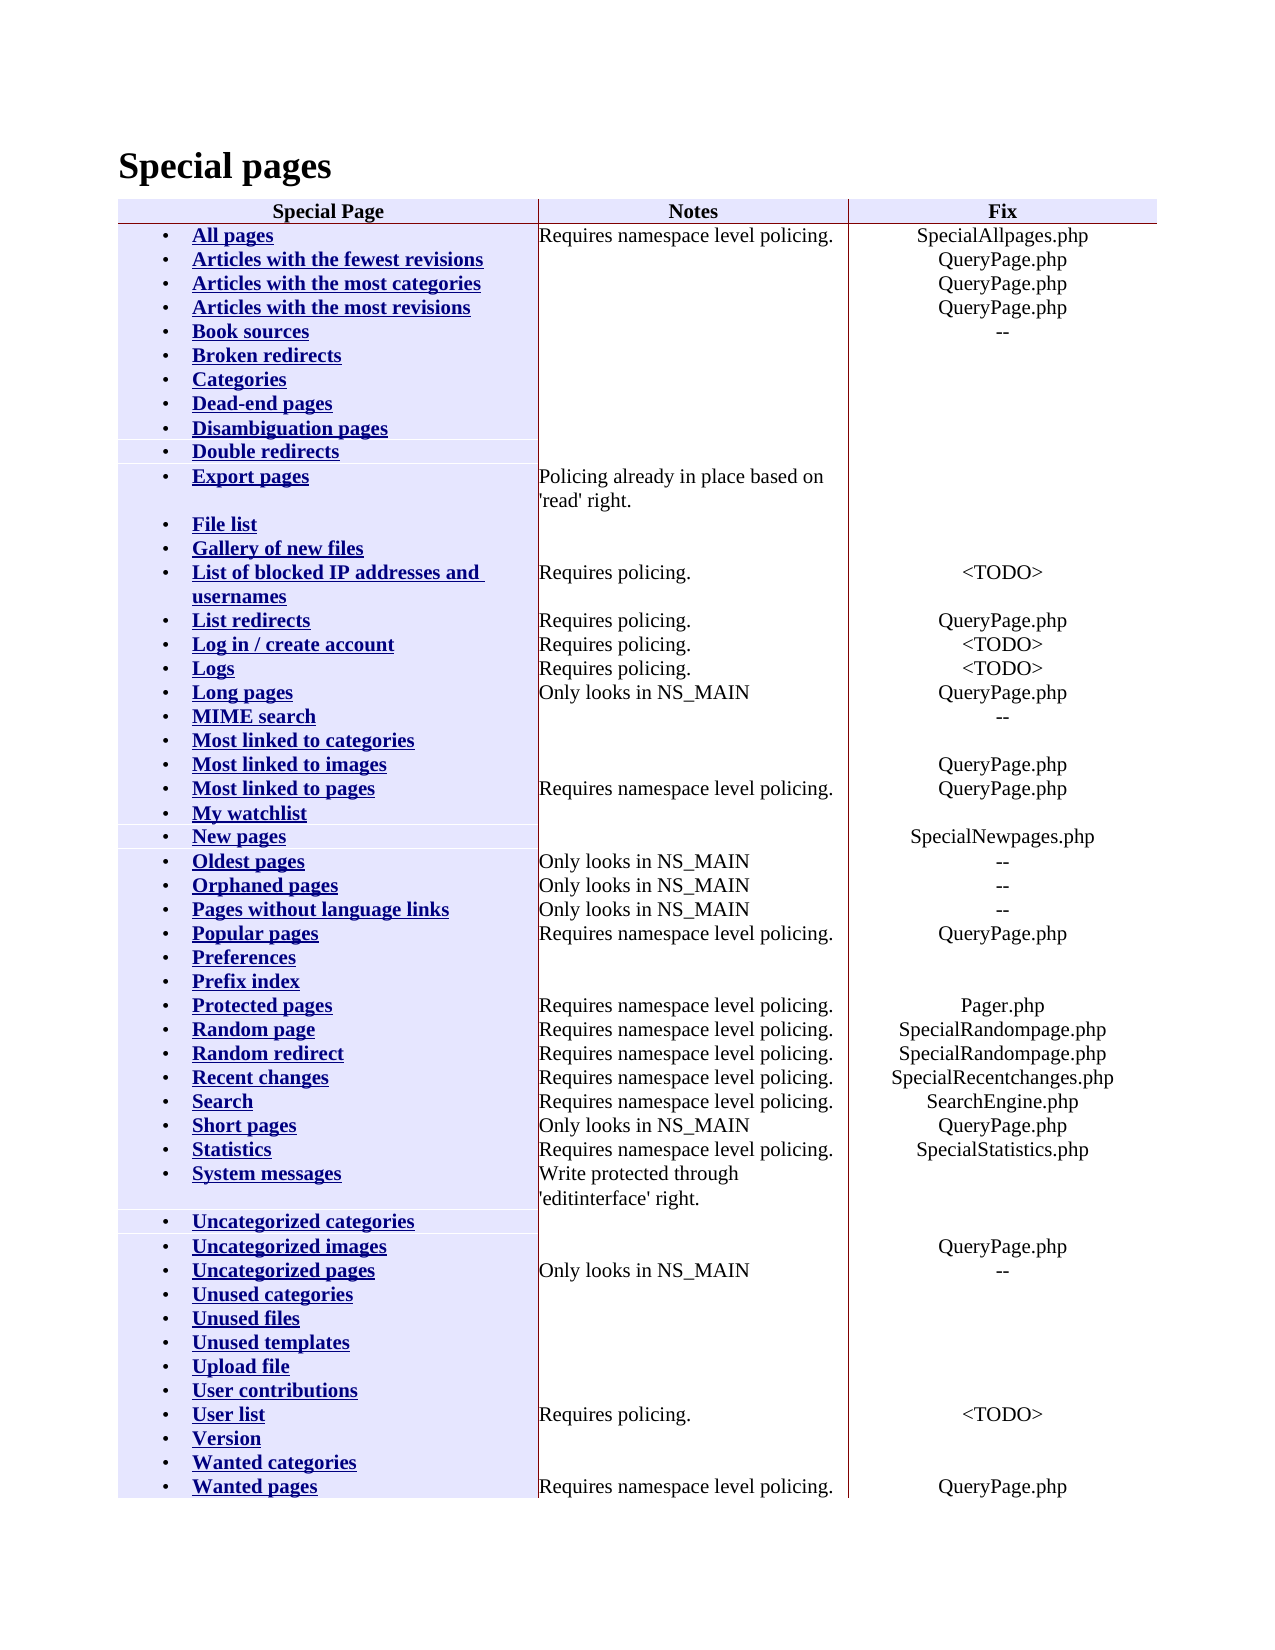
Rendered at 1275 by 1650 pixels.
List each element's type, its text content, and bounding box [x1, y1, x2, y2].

table_cell Only looks in NS_MAIN [539, 897, 848, 921]
table_cell Long pages [118, 680, 538, 704]
table_cell [539, 512, 848, 536]
table_cell SearchEngine.php [849, 1089, 1157, 1113]
table_cell [849, 440, 1157, 463]
table_cell Articles with the most categories [118, 271, 538, 295]
table_cell Requires namespace level policing. [539, 921, 848, 945]
table_cell [849, 1378, 1157, 1402]
table_cell Categories [118, 367, 538, 391]
table_cell [849, 415, 1157, 439]
table_cell [539, 271, 848, 295]
table_cell Only looks in NS_MAIN [539, 1258, 848, 1282]
table_cell [539, 1426, 848, 1450]
table_cell Most linked to pages [118, 776, 538, 800]
table_cell Requires namespace level policing. [539, 1137, 848, 1161]
table_cell Protected pages [118, 993, 538, 1017]
table_cell -- [849, 849, 1157, 873]
table_cell Disambiguation pages [118, 415, 538, 439]
table_cell [539, 247, 848, 271]
table_cell [849, 512, 1157, 536]
table_cell QueryPage.php [849, 921, 1157, 945]
table_cell Requires namespace level policing. [539, 776, 848, 800]
table_cell [539, 1378, 848, 1402]
table_cell QueryPage.php [849, 776, 1157, 800]
table_cell Only looks in NS_MAIN [539, 849, 848, 873]
table_cell Upload file [118, 1354, 538, 1378]
table_cell Only looks in NS_MAIN [539, 1113, 848, 1137]
table_cell [849, 1282, 1157, 1306]
table_cell [539, 1234, 848, 1258]
table_cell [539, 1450, 848, 1474]
table_cell Wanted pages [118, 1474, 538, 1498]
table_cell List of blocked IP addresses and usernames [118, 560, 538, 608]
table_cell Requires policing. [539, 632, 848, 656]
table_cell [539, 945, 848, 969]
table_cell Articles with the most revisions [118, 295, 538, 319]
table_cell [539, 1354, 848, 1378]
table_cell Wanted categories [118, 1450, 538, 1474]
table_cell Unused templates [118, 1330, 538, 1354]
table_cell [539, 800, 848, 824]
table_cell [539, 1306, 848, 1330]
table_cell Short pages [118, 1113, 538, 1137]
table_cell Pages without language links [118, 897, 538, 921]
table_cell QueryPage.php [849, 752, 1157, 776]
table_cell Recent changes [118, 1065, 538, 1089]
table_cell QueryPage.php [849, 1113, 1157, 1137]
table_cell [849, 1354, 1157, 1378]
table_cell [539, 536, 848, 560]
table_cell My watchlist [118, 800, 538, 824]
table_cell Popular pages [118, 921, 538, 945]
table_cell [539, 728, 848, 752]
table_cell Statistics [118, 1137, 538, 1161]
table_cell Requires policing. [539, 560, 848, 608]
table_cell User contributions [118, 1378, 538, 1402]
table_cell System messages [118, 1161, 538, 1209]
table_cell Double redirects [118, 440, 538, 463]
table_cell [539, 295, 848, 319]
table_cell MIME search [118, 704, 538, 728]
table_cell Broken redirects [118, 343, 538, 367]
table_cell Export pages [118, 464, 538, 512]
table_cell Requires policing. [539, 656, 848, 680]
table_cell QueryPage.php [849, 247, 1157, 271]
table_cell [849, 391, 1157, 415]
table_cell -- [849, 704, 1157, 728]
table_cell Most linked to categories [118, 728, 538, 752]
table_cell Requires namespace level policing. [539, 993, 848, 1017]
table_cell SpecialRandompage.php [849, 1017, 1157, 1041]
table_cell SpecialAllpages.php [849, 224, 1157, 247]
table_cell QueryPage.php [849, 608, 1157, 632]
table_cell [849, 800, 1157, 824]
table_cell Random redirect [118, 1041, 538, 1065]
table_cell Policing already in place based on 'read' right. [539, 464, 848, 512]
table_cell [849, 367, 1157, 391]
table_cell <TODO> [849, 632, 1157, 656]
table_cell Most linked to images [118, 752, 538, 776]
table_cell SpecialStatistics.php [849, 1137, 1157, 1161]
table_cell Uncategorized pages [118, 1258, 538, 1282]
table_cell Version [118, 1426, 538, 1450]
table_cell QueryPage.php [849, 295, 1157, 319]
table_cell [539, 367, 848, 391]
table_cell [849, 728, 1157, 752]
table_cell [539, 391, 848, 415]
table_cell -- [849, 319, 1157, 343]
table_cell [539, 440, 848, 463]
table_cell [849, 536, 1157, 560]
table_cell [539, 1210, 848, 1233]
table_cell [849, 1330, 1157, 1354]
table_cell Uncategorized images [118, 1234, 538, 1258]
table_cell -- [849, 897, 1157, 921]
table_header Special Page [118, 199, 538, 223]
table_cell -- [849, 873, 1157, 897]
table_cell [539, 1330, 848, 1354]
table_cell [539, 319, 848, 343]
table_cell Write protected through 'editinterface' right. [539, 1161, 848, 1209]
table_cell [849, 1306, 1157, 1330]
table_cell [539, 343, 848, 367]
table_cell Requires namespace level policing. [539, 1041, 848, 1065]
table_cell QueryPage.php [849, 1234, 1157, 1258]
table_cell [539, 752, 848, 776]
table_cell Requires namespace level policing. [539, 1017, 848, 1041]
table_header Notes [539, 199, 848, 223]
table_cell Requires namespace level policing. [539, 1474, 848, 1498]
table_cell [539, 704, 848, 728]
table_cell Requires namespace level policing. [539, 1065, 848, 1089]
table_cell Unused categories [118, 1282, 538, 1306]
table_cell [849, 343, 1157, 367]
table_cell Dead-end pages [118, 391, 538, 415]
table_cell Unused files [118, 1306, 538, 1330]
table_cell [849, 1161, 1157, 1209]
table_cell User list [118, 1402, 538, 1426]
table_cell File list [118, 512, 538, 536]
table_cell [849, 1426, 1157, 1450]
subtitle Special pages [118, 143, 1157, 186]
table_cell Prefix index [118, 969, 538, 993]
table_cell Log in / create account [118, 632, 538, 656]
table_cell Random page [118, 1017, 538, 1041]
table_cell [849, 464, 1157, 512]
table_cell Oldest pages [118, 849, 538, 873]
table_cell <TODO> [849, 1402, 1157, 1426]
table_cell Only looks in NS_MAIN [539, 680, 848, 704]
table_cell All pages [118, 224, 538, 247]
table_cell [849, 969, 1157, 993]
table_cell [539, 969, 848, 993]
table_cell Requires namespace level policing. [539, 224, 848, 247]
table_cell Logs [118, 656, 538, 680]
table_cell <TODO> [849, 656, 1157, 680]
table_header Fix [849, 199, 1157, 223]
table_cell Requires namespace level policing. [539, 1089, 848, 1113]
table_cell Requires policing. [539, 608, 848, 632]
table_cell Pager.php [849, 993, 1157, 1017]
table_cell Preferences [118, 945, 538, 969]
table_cell [849, 1210, 1157, 1233]
table_cell <TODO> [849, 560, 1157, 608]
table_cell Gallery of new files [118, 536, 538, 560]
table_cell [539, 415, 848, 439]
table_cell QueryPage.php [849, 271, 1157, 295]
table_cell QueryPage.php [849, 680, 1157, 704]
table_cell SpecialRandompage.php [849, 1041, 1157, 1065]
table_cell Only looks in NS_MAIN [539, 873, 848, 897]
table_cell SpecialRecentchanges.php [849, 1065, 1157, 1089]
table_cell Requires policing. [539, 1402, 848, 1426]
table_cell [849, 1450, 1157, 1474]
table_cell [539, 1282, 848, 1306]
table_cell Uncategorized categories [118, 1210, 538, 1233]
table_cell -- [849, 1258, 1157, 1282]
table_cell List redirects [118, 608, 538, 632]
table_cell Book sources [118, 319, 538, 343]
table_cell Search [118, 1089, 538, 1113]
table_cell QueryPage.php [849, 1474, 1157, 1498]
table_cell Orphaned pages [118, 873, 538, 897]
table_cell [539, 825, 848, 848]
table_cell New pages [118, 825, 538, 848]
table_cell SpecialNewpages.php [849, 825, 1157, 848]
table_cell [849, 945, 1157, 969]
table_cell Articles with the fewest revisions [118, 247, 538, 271]
